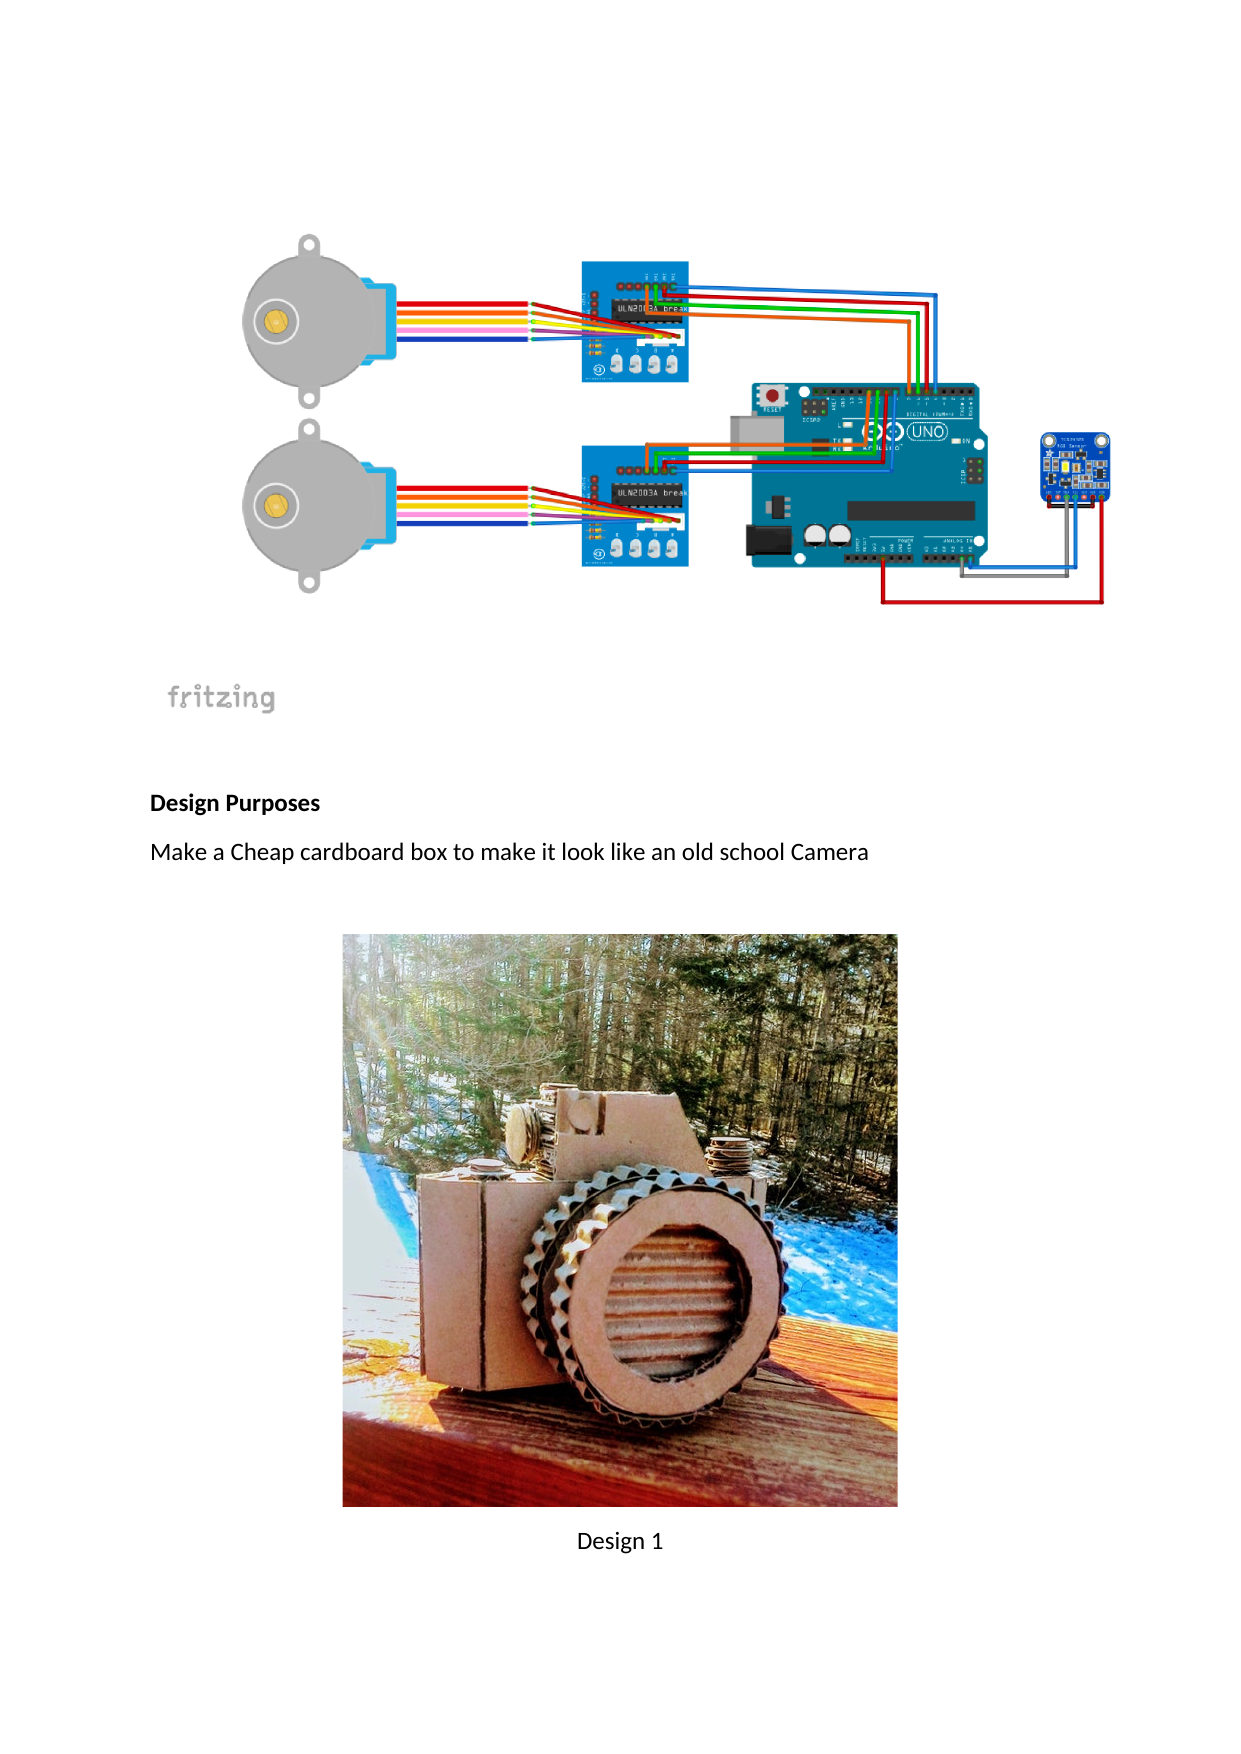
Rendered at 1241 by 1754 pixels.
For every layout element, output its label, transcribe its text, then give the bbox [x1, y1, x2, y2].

text Make a Cheap cardboard box to make it look like an old school Camera [150, 836, 1090, 867]
text Design 1 [150, 1525, 1090, 1556]
text Design Purposes [150, 787, 1090, 817]
